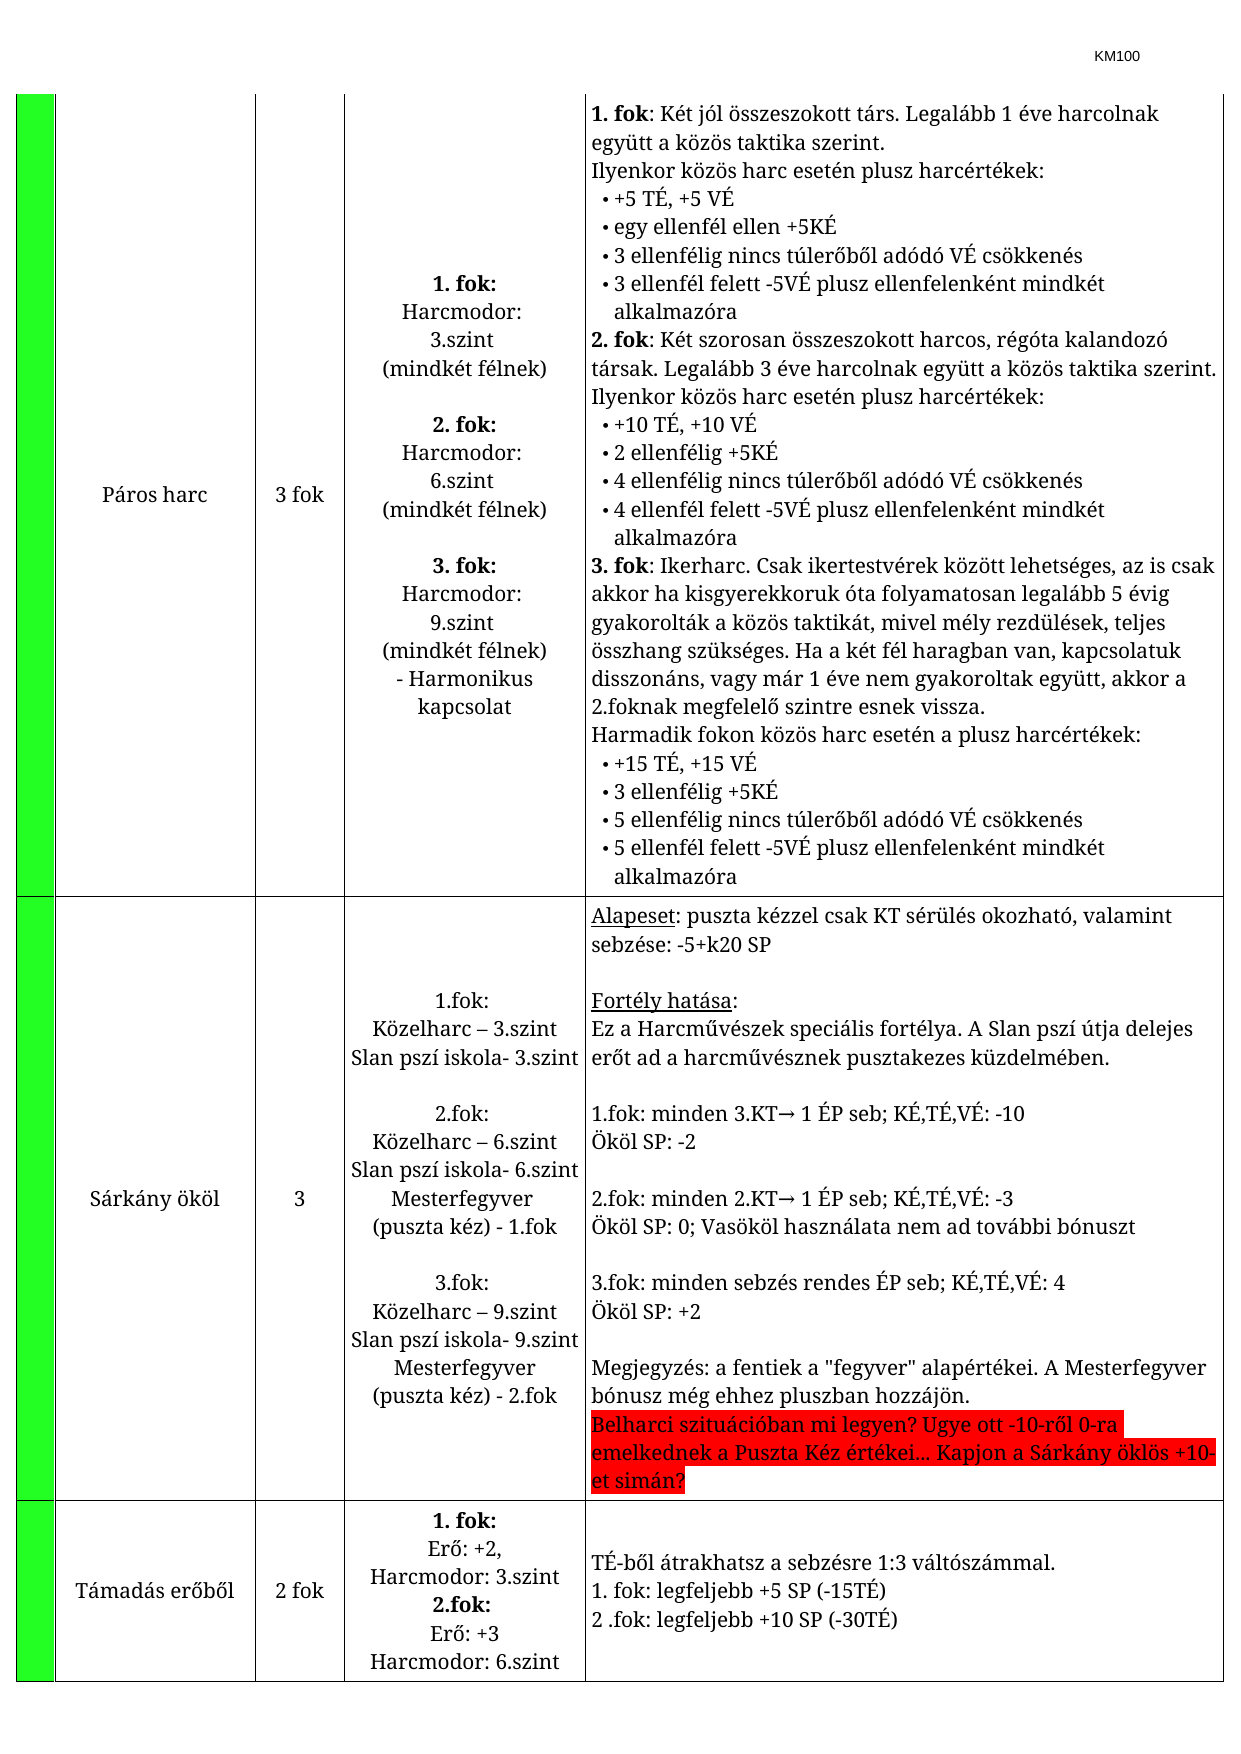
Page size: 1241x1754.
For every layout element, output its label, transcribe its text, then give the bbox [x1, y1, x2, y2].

table_cell 1.fok: Közelharc – 3.szint Slan pszí iskola- 3.szint 2.fok: Közelharc – 6.szint Slan pszí iskola- 6.szint Mesterfegyver (puszta kéz) - 1.fok 3.fok: Közelharc – 9.szint Slan pszí iskola- 9.szint Mesterfegyver (puszta kéz) - 2.fok [345, 897, 585, 1500]
table_cell 1. fok: Harcmodor: 3.szint (mindkét félnek) 2. fok: Harcmodor: 6.szint (mindkét félnek) 3. fok: Harcmodor: 9.szint (mindkét félnek) - Harmonikus kapcsolat [345, 94, 585, 896]
table_cell 1. fok: Két jól összeszokott társ. Legalább 1 éve harcolnak együtt a közös taktika szerint. Ilyenkor közös harc esetén plusz harcértékek: +5 TÉ, +5 VÉ egy ellenfél ellen +5KÉ 3 ellenfélig nincs túlerőből adódó VÉ csökkenés 3 ellenfél felett -5VÉ plusz ellenfelenként mindkét alkalmazóra 2. fok: Két szorosan összeszokott harcos, régóta kalandozó társak. Legalább 3 éve harcolnak együtt a közös taktika szerint. Ilyenkor közös harc esetén plusz harcértékek: +10 TÉ, +10 VÉ 2 ellenfélig +5KÉ 4 ellenfélig nincs túlerőből adódó VÉ csökkenés 4 ellenfél felett -5VÉ plusz ellenfelenként mindkét alkalmazóra 3. fok: Ikerharc. Csak ikertestvérek között lehetséges, az is csak akkor ha kisgyerekkoruk óta folyamatosan legalább 5 évig gyakorolták a közös taktikát, mivel mély rezdülések, teljes összhang szükséges. Ha a két fél haragban van, kapcsolatuk disszonáns, vagy már 1 éve nem gyakoroltak együtt, akkor a 2.foknak megfelelő szintre esnek vissza. Harmadik fokon közös harc esetén a plusz harcértékek: +15 TÉ, +15 VÉ 3 ellenfélig +5KÉ 5 ellenfélig nincs túlerőből adódó VÉ csökkenés 5 ellenfél felett -5VÉ plusz ellenfelenként mindkét alkalmazóra [586, 94, 1223, 896]
table_cell [17, 897, 54, 1500]
table_cell 2 fok [256, 1501, 344, 1681]
table_cell Sárkány ököl [56, 897, 255, 1500]
table_cell Alapeset: puszta kézzel csak KT sérülés okozható, valamint sebzése: -5+k20 SP Fortély hatása: Ez a Harcművészek speciális fortélya. A Slan pszí útja delejes erőt ad a harcművésznek pusztakezes küzdelmében. 1.fok: minden 3.KT→ 1 ÉP seb; KÉ,TÉ,VÉ: -10 Ököl SP: -2 2.fok: minden 2.KT→ 1 ÉP seb; KÉ,TÉ,VÉ: -3 Ököl SP: 0; Vasököl használata nem ad további bónuszt 3.fok: minden sebzés rendes ÉP seb; KÉ,TÉ,VÉ: 4 Ököl SP: +2 Megjegyzés: a fentiek a "fegyver" alapértékei. A Mesterfegyver bónusz még ehhez pluszban hozzájön. Belharci szituációban mi legyen? Ugye ott -10-ről 0-ra emelkednek a Puszta Kéz értékei... Kapjon a Sárkány öklös +10-et simán? [586, 897, 1223, 1500]
table_cell [17, 94, 54, 896]
table_cell Páros harc [56, 94, 255, 896]
table_cell TÉ-ből átrakhatsz a sebzésre 1:3 váltószámmal. 1. fok: legfeljebb +5 SP (-15TÉ) 2 .fok: legfeljebb +10 SP (-30TÉ) [586, 1501, 1223, 1681]
table_cell 3 fok [256, 94, 344, 896]
table_cell 1. fok: Erő: +2, Harcmodor: 3.szint 2.fok: Erő: +3 Harcmodor: 6.szint [345, 1501, 585, 1681]
table_cell [17, 1501, 54, 1681]
table_cell Támadás erőből [56, 1501, 255, 1681]
table_cell 3 [256, 897, 344, 1500]
